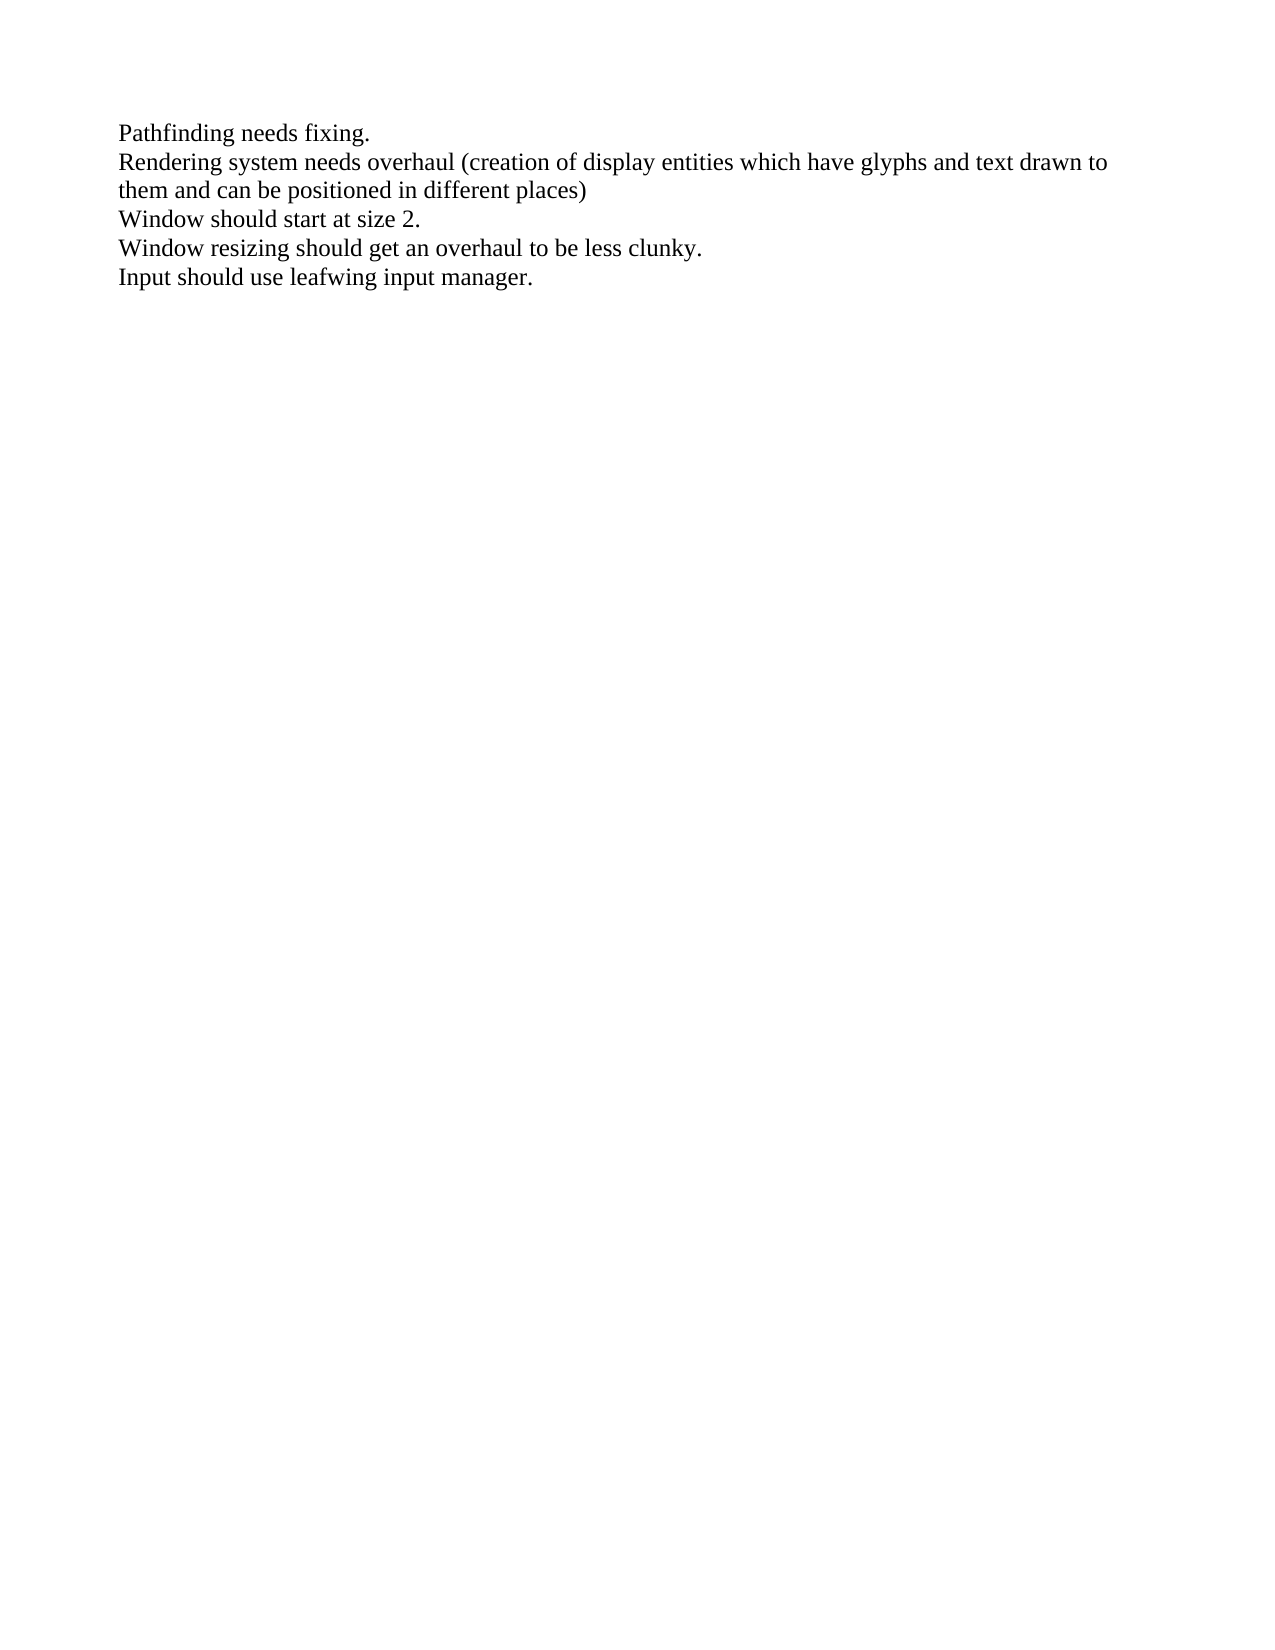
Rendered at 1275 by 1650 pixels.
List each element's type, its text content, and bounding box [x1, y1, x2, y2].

text Rendering system needs overhaul (creation of display entities which have glyphs and text drawn to them and can be positioned in different places) [118, 147, 1157, 204]
text Input should use leafwing input manager. [118, 262, 1157, 291]
text Window should start at size 2. [118, 204, 1157, 233]
text Pathfinding needs fixing. [118, 118, 1157, 147]
text Window resizing should get an overhaul to be less clunky. [118, 233, 1157, 262]
